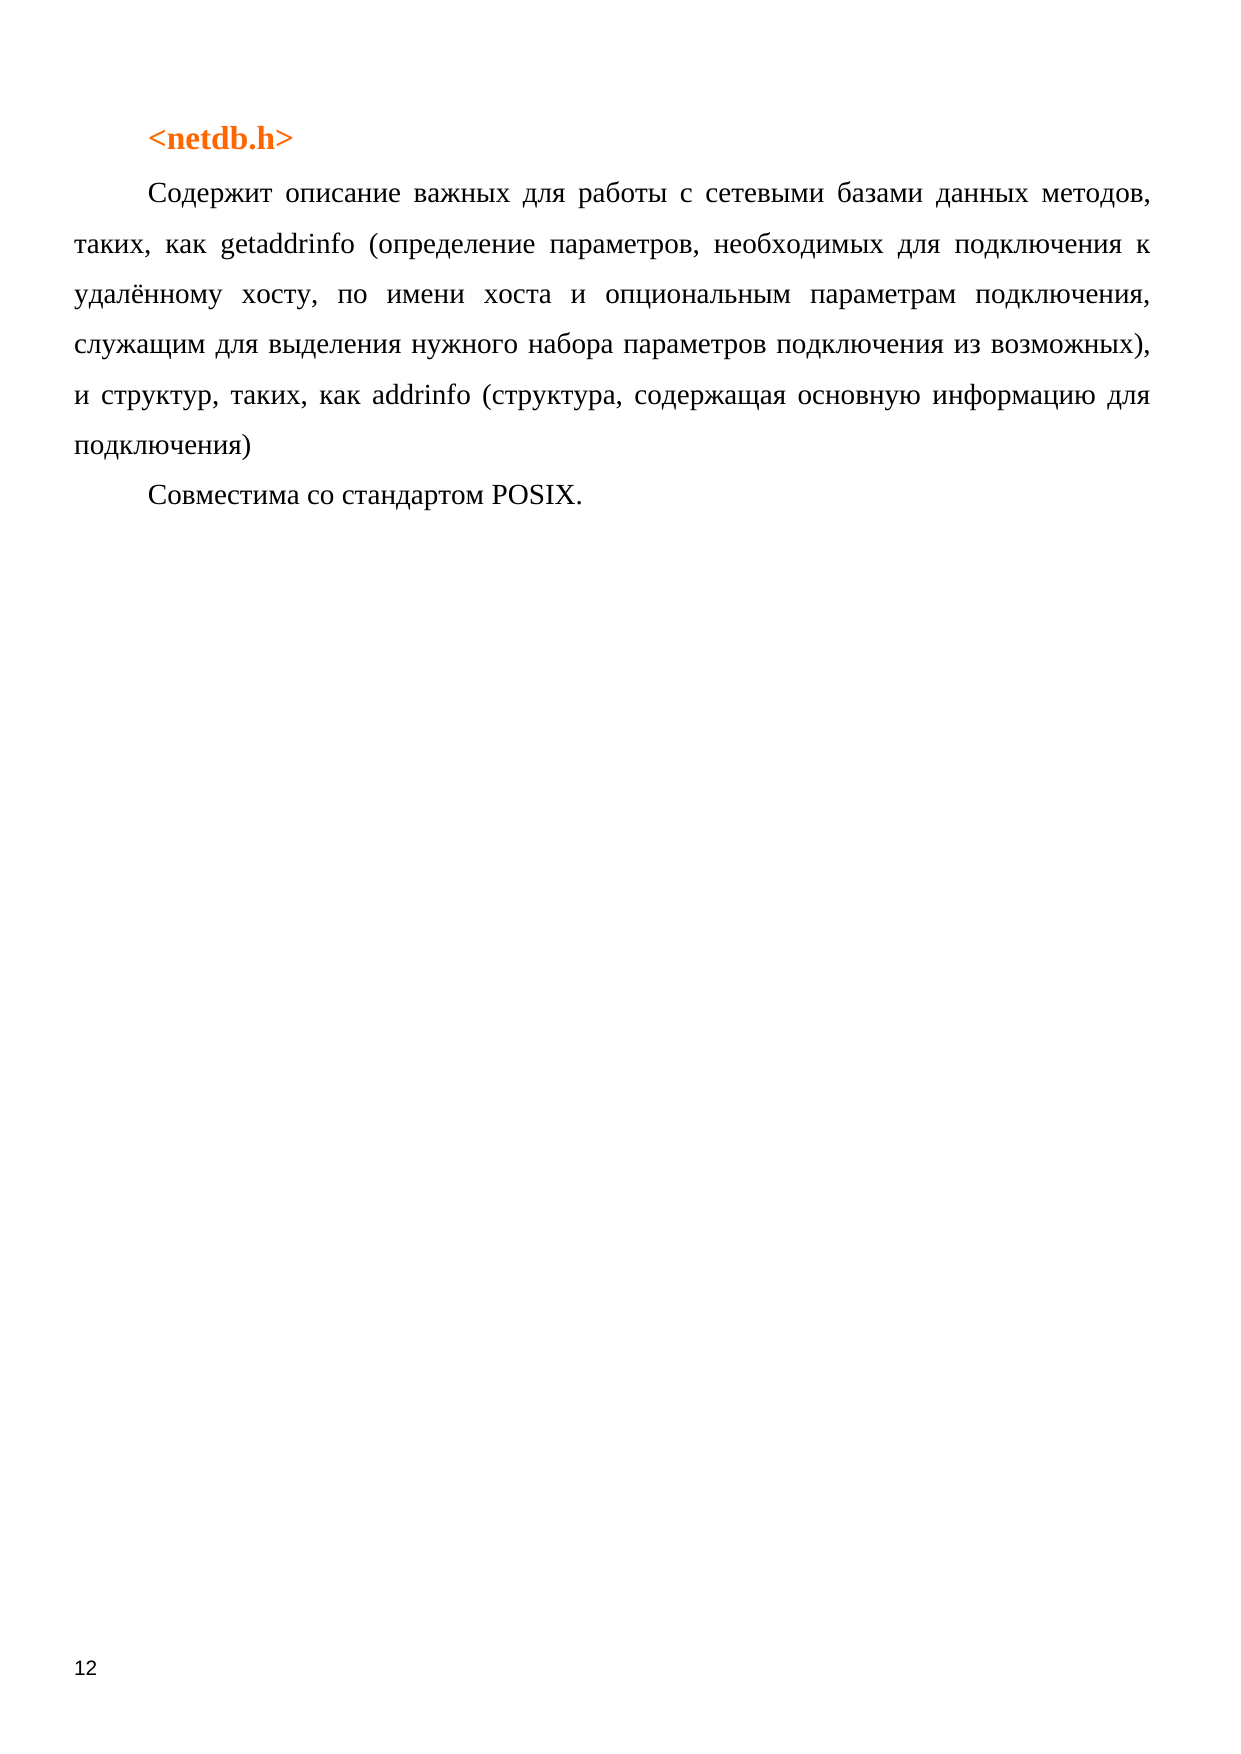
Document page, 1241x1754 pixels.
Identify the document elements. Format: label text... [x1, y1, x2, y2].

text Содержит описание важных для работы с сетевыми базами данных методов, таких, как getaddrinfo (определение параметров, необходимых для подключения к удалённому хосту, по имени хоста и опциональным параметрам подключения, служащим для выделения нужного набора параметров подключения из возможных), и структур, таких, как addrinfo (структура, содержащая основную информацию для подключения) [74, 176, 1152, 461]
text Совместима со стандартом POSIX. [74, 477, 1152, 511]
text <netdb.h> [74, 118, 1152, 156]
